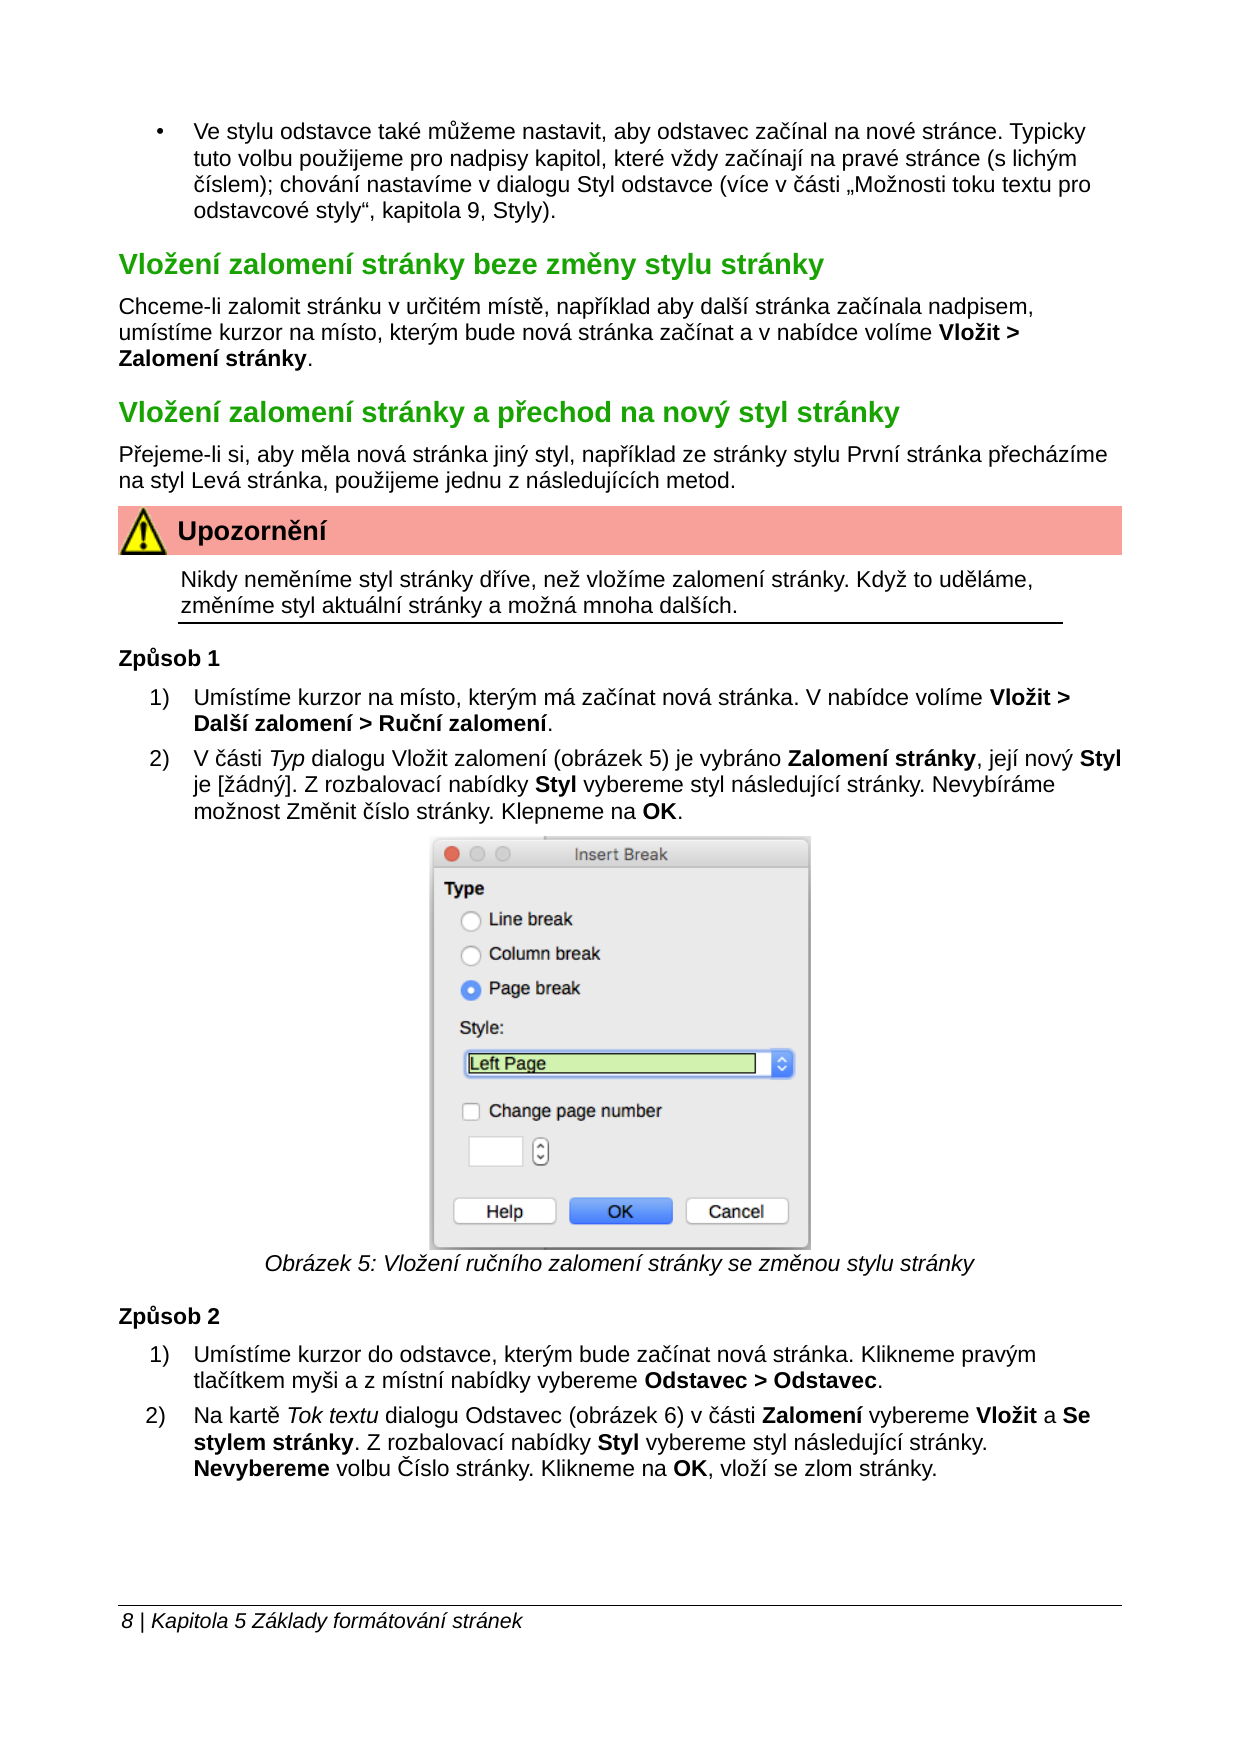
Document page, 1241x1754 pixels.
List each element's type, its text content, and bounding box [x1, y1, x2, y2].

list Ve stylu odstavce také můžeme nastavit, aby odstavec začínal na nové stránce. Typicky tuto volbu použijeme pro nadpisy kapitol, které vždy začínají na pravé stránce (s lichým číslem); chování nastavíme v dialogu Styl odstavce (více v části „Možnosti toku textu pro odstavcové styly“, kapitola 9, Styly). [156, 118, 1122, 224]
list Umístíme kurzor do odstavce, kterým bude začínat nová stránka. Klikneme pravým tlačítkem myši a z místní nabídky vybereme Odstavec > Odstavec. [170, 1341, 1122, 1394]
list Chceme-li zalomit stránku v určitém místě, například aby další stránka začínala nadpisem, umístíme kurzor na místo, kterým bude nová stránka začínat a v nabídce volíme Vložit > Zalomení stránky. [118, 293, 1122, 372]
text Nikdy neměníme styl stránky dříve, než vložíme zalomení stránky. Když to uděláme, změníme styl aktuální stránky a možná mnoha dalších. [177, 563, 1063, 624]
list Přejeme-li si, aby měla nová stránka jiný styl, například ze stránky stylu První stránka přecházíme na styl Levá stránka, použijeme jednu z následujících metod. [118, 441, 1122, 493]
subtitle Vložení zalomení stránky beze změny stylu stránky [118, 247, 1122, 281]
list Způsob 1 [118, 645, 1122, 671]
list Na kartě Tok textu dialogu Odstavec (obrázek 6) v části Zalomení vybereme Vložit a Se stylem stránky. Z rozbalovací nabídky Styl vybereme styl následující stránky. Nevybereme volbu Číslo stránky. Klikneme na OK, vloží se zlom stránky. [166, 1402, 1122, 1482]
list Umístíme kurzor na místo, kterým má začínat nová stránka. V nabídce volíme Vložit > Další zalomení > Ruční zalomení. [170, 683, 1122, 736]
subtitle Upozornění [167, 506, 1122, 555]
text Způsob 2 [118, 1303, 1122, 1329]
subtitle Vložení zalomení stránky a přechod na nový styl stránky [118, 395, 1122, 429]
list V části Typ dialogu Vložit zalomení (obrázek 5) je vybráno Zalomení stránky, její nový Styl je [žádný]. Z rozbalovací nabídky Styl vybereme styl následující stránky. Nevybíráme možnost Změnit číslo stránky. Klepneme na OK. [170, 745, 1122, 824]
picture [429, 836, 811, 1250]
picture [119, 506, 167, 555]
text Obrázek 5: Vložení ručního zalomení stránky se změnou stylu stránky [252, 836, 988, 1276]
